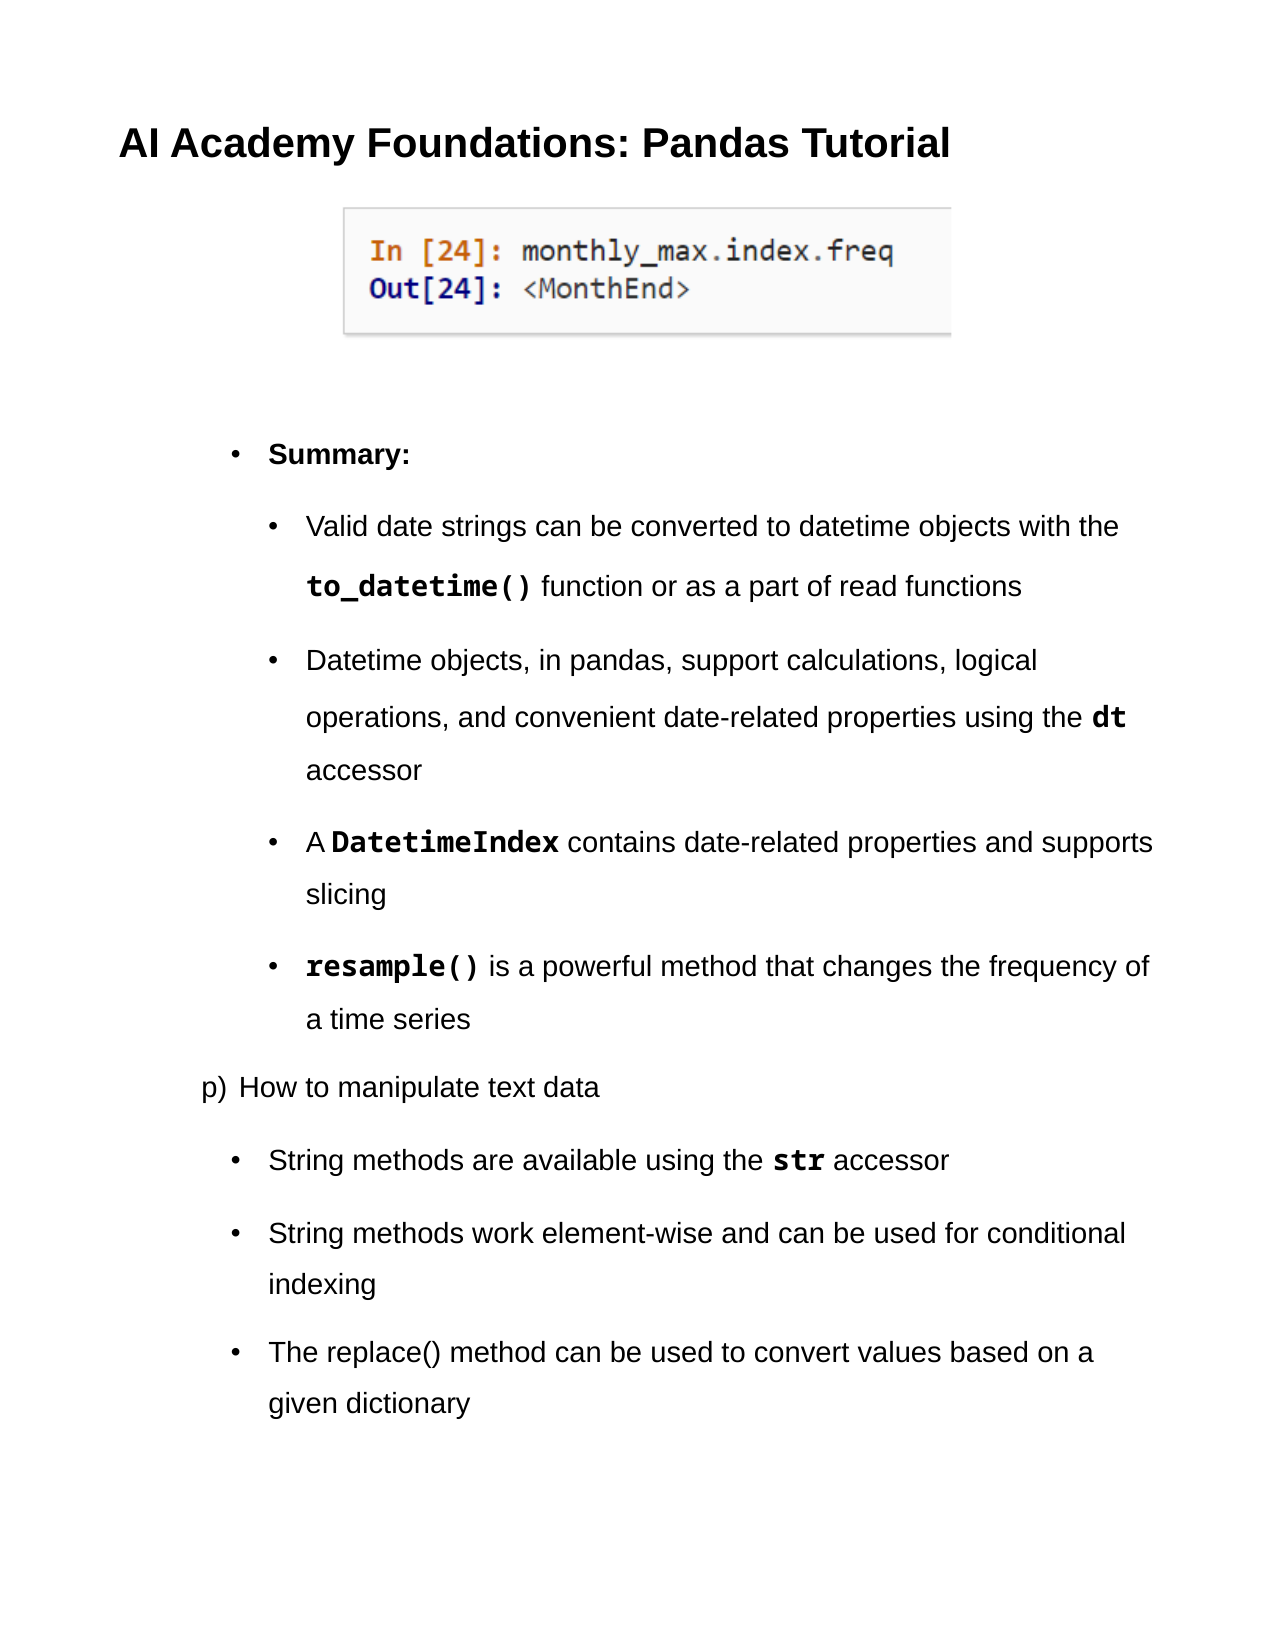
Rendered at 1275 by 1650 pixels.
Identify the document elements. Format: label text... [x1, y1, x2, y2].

list The replace() method can be used to convert values based on a given dictionary [231, 1335, 1157, 1419]
list String methods are available using the str accessor [231, 1139, 1157, 1178]
picture [323, 195, 952, 352]
list A DatetimeIndex contains date-related properties and supports slicing [268, 821, 1157, 911]
list String methods work element-wise and can be used for conditional indexing [231, 1216, 1157, 1300]
list Datetime objects, in pandas, support calculations, logical operations, and convenient date-related properties using the dt accessor [268, 642, 1157, 786]
list How to manipulate text data [193, 1070, 1157, 1104]
list Summary: [231, 437, 1157, 471]
list Valid date strings can be converted to datetime objects with the to_datetime() function or as a part of read functions [268, 506, 1157, 605]
list resample() is a powerful method that changes the frequency of a time series [268, 946, 1157, 1036]
